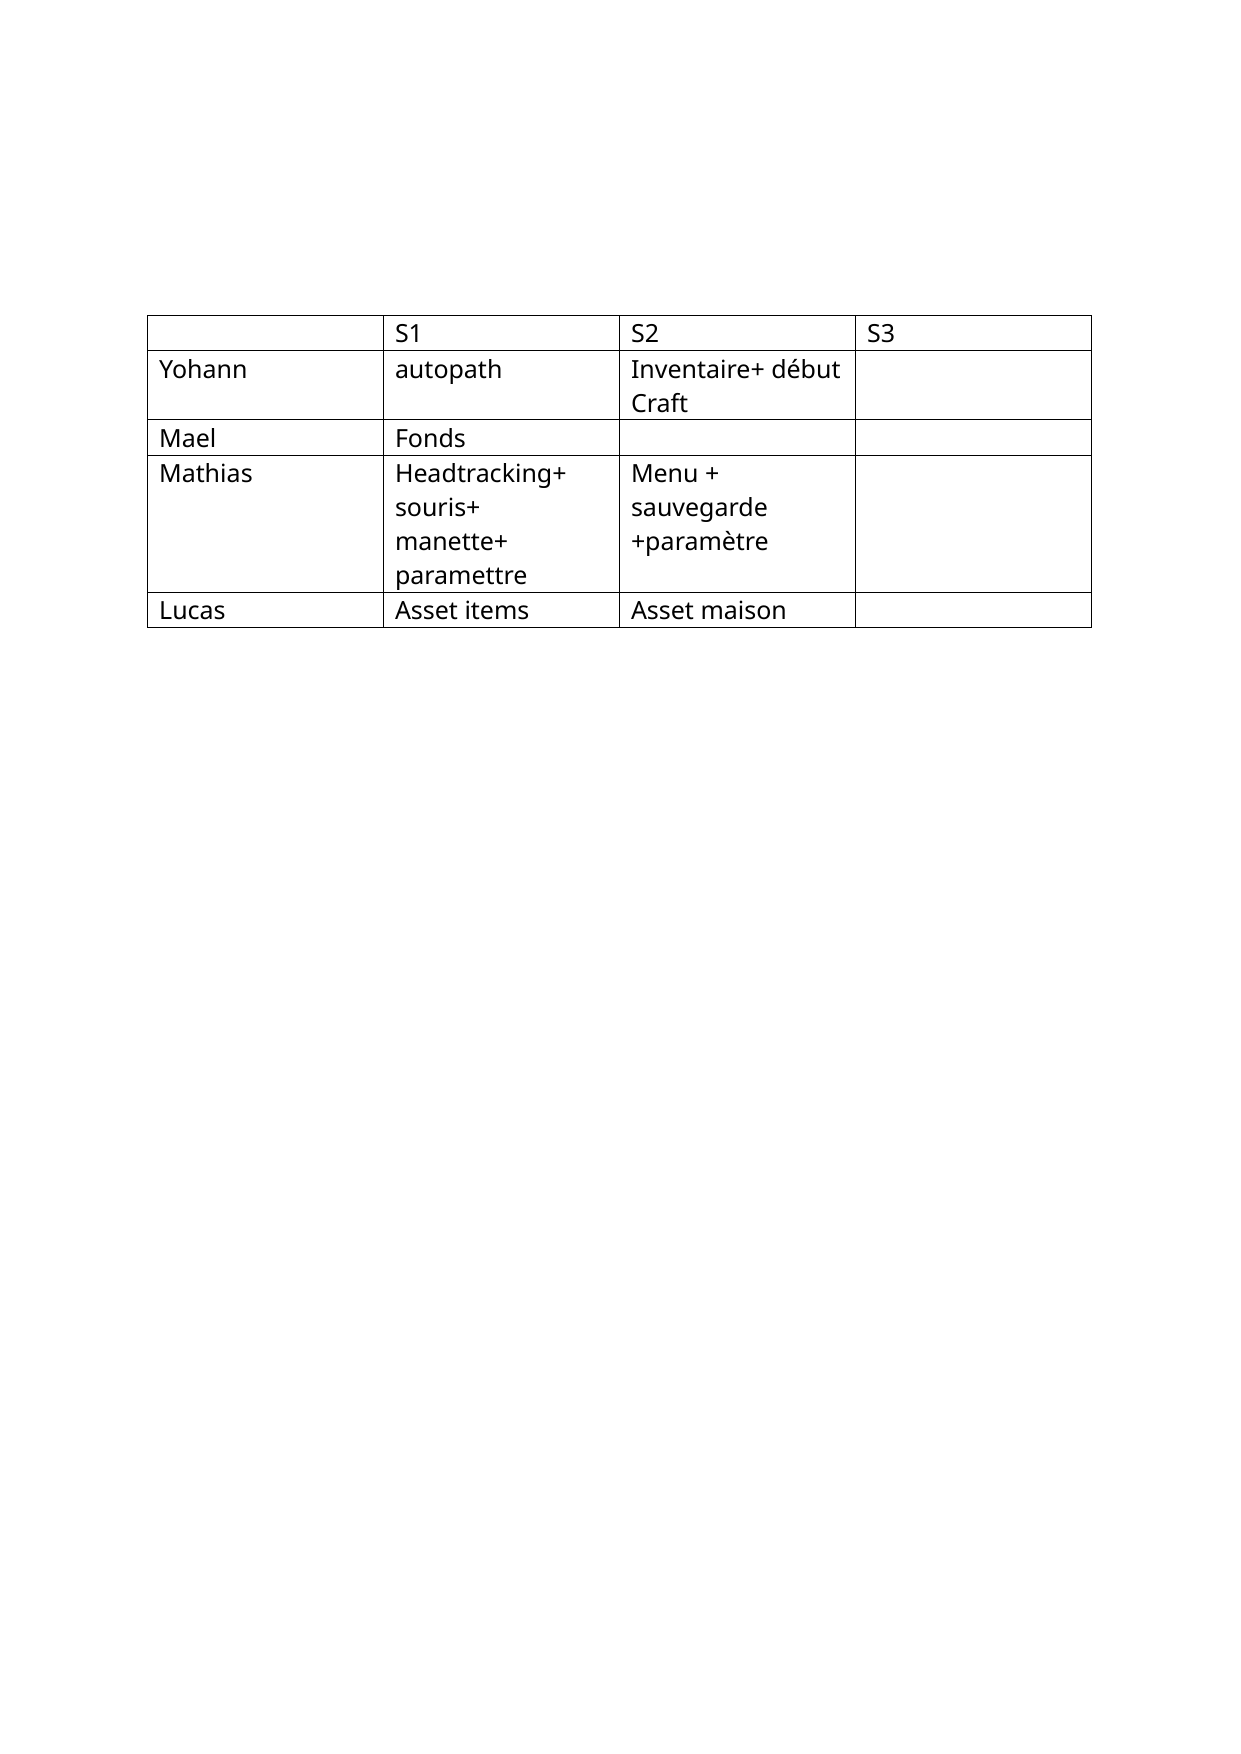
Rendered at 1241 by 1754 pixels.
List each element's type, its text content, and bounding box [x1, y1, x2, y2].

table_header S3 [856, 316, 1091, 350]
table_cell Yohann [148, 351, 383, 419]
table_cell [856, 351, 1091, 419]
table_cell [856, 593, 1091, 627]
table_cell Fonds [384, 420, 619, 454]
table_cell Mathias [148, 456, 383, 592]
table_cell [856, 420, 1091, 454]
table_cell Asset maison [620, 593, 855, 627]
table_header S2 [620, 316, 855, 350]
table_cell Headtracking+ souris+ manette+ paramettre [384, 456, 619, 592]
table_cell autopath [384, 351, 619, 419]
table_cell Asset items [384, 593, 619, 627]
table_cell Menu + sauvegarde +paramètre [620, 456, 855, 592]
table_cell Lucas [148, 593, 383, 627]
table_cell [620, 420, 855, 454]
table_header S1 [384, 316, 619, 350]
table_cell Mael [148, 420, 383, 454]
table_header [148, 316, 383, 350]
table_cell [856, 456, 1091, 592]
table_cell Inventaire+ début Craft [620, 351, 855, 419]
